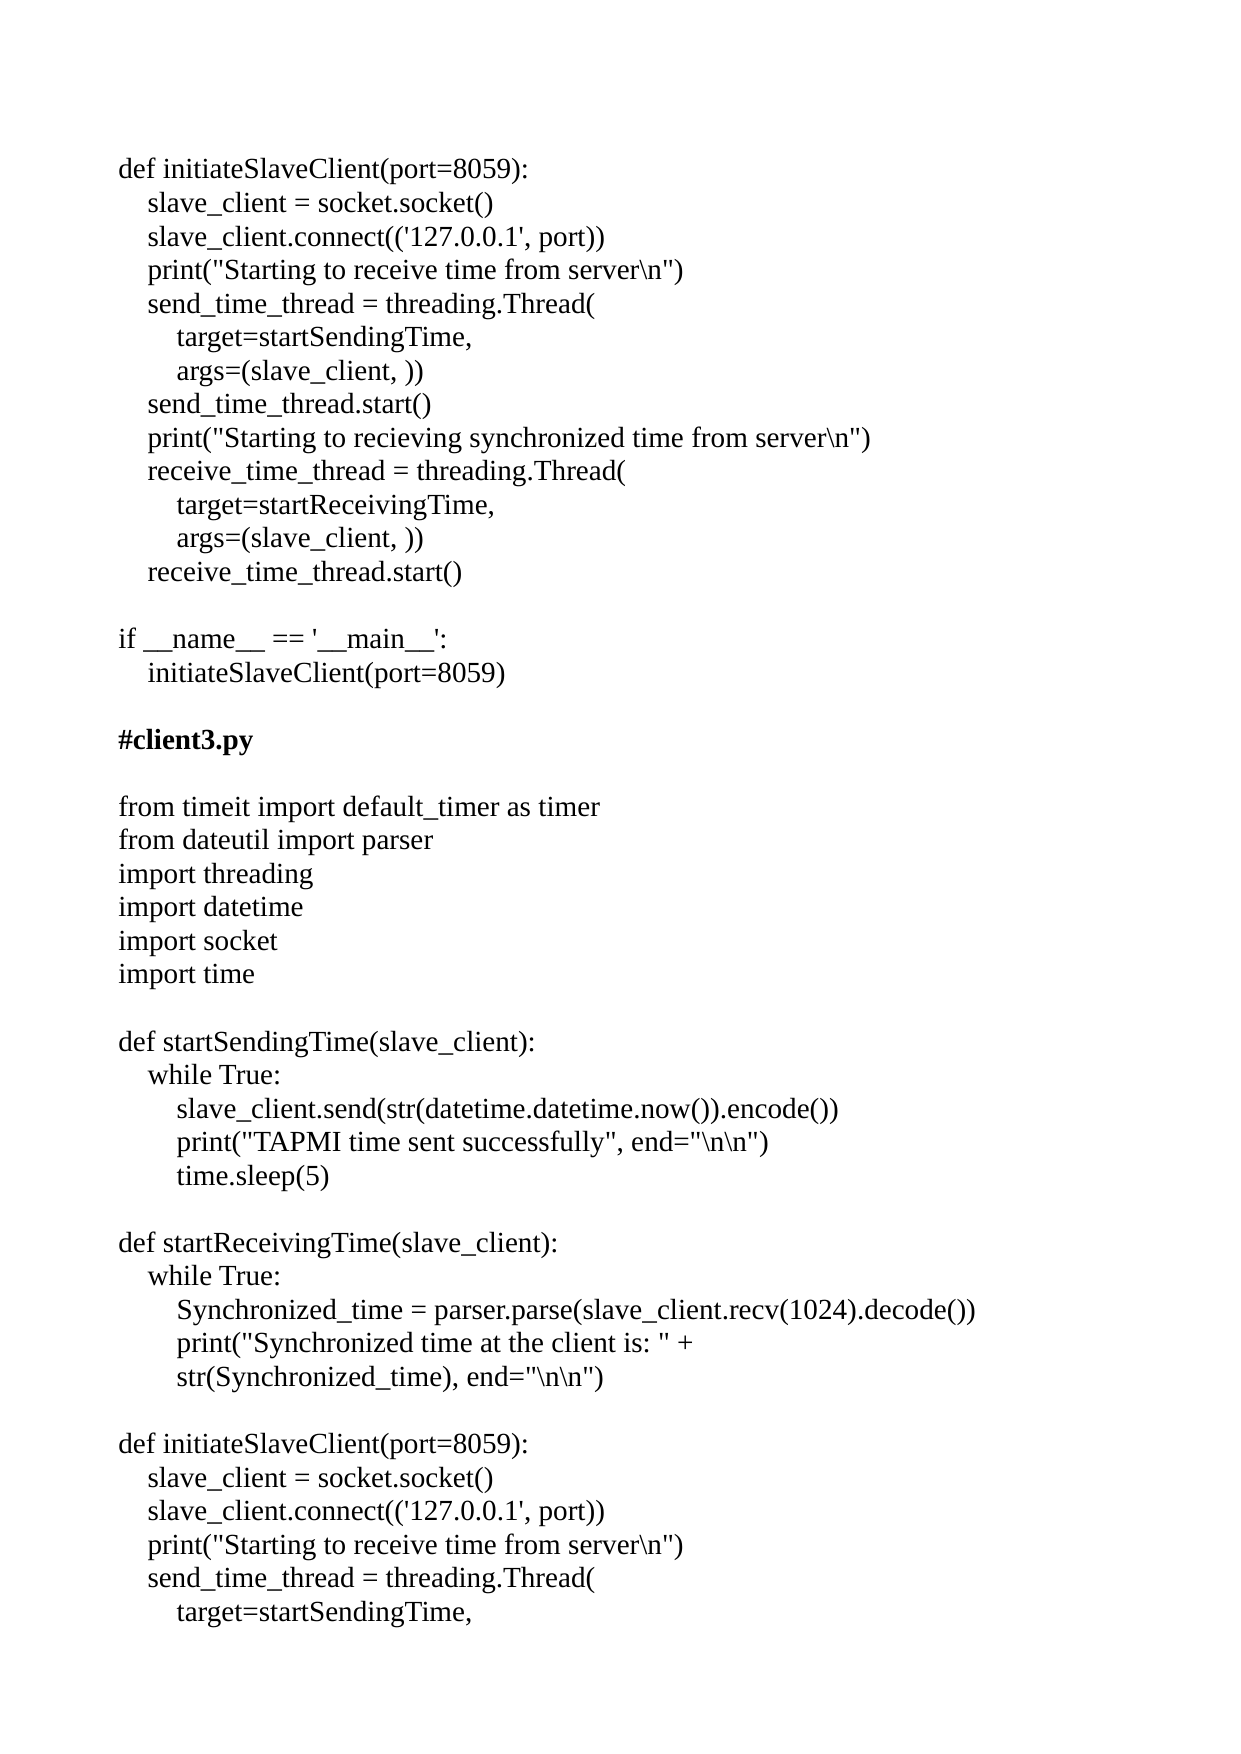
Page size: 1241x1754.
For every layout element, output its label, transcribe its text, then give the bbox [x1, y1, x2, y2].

text if __name__ == '__main__': [118, 621, 1122, 655]
text slave_client.connect(('127.0.0.1', port)) [118, 219, 1122, 252]
text initiateSlaveClient(port=8059) [118, 655, 1122, 688]
text args=(slave_client, )) [118, 353, 1122, 386]
text def startReceivingTime(slave_client): [118, 1225, 1122, 1258]
text slave_client.connect(('127.0.0.1', port)) [118, 1493, 1122, 1527]
text print("Starting to receive time from server\n") [118, 1527, 1122, 1560]
text import socket [118, 923, 1122, 957]
text print("Synchronized time at the client is: " + [118, 1326, 1122, 1359]
text print("Starting to receive time from server\n") [118, 252, 1122, 286]
text Synchronized_time = parser.parse(slave_client.recv(1024).decode()) [118, 1292, 1122, 1326]
text receive_time_thread.start() [118, 554, 1122, 588]
text from dateutil import parser [118, 822, 1122, 856]
text def initiateSlaveClient(port=8059): [118, 152, 1122, 185]
text time.sleep(5) [118, 1158, 1122, 1191]
text import datetime [118, 889, 1122, 923]
text from timeit import default_timer as timer [118, 789, 1122, 822]
text str(Synchronized_time), end="\n\n") [118, 1359, 1122, 1393]
text send_time_thread = threading.Thread( [118, 286, 1122, 319]
text target=startSendingTime, [118, 1594, 1122, 1627]
text send_time_thread = threading.Thread( [118, 1560, 1122, 1594]
text slave_client = socket.socket() [118, 1460, 1122, 1493]
text target=startSendingTime, [118, 319, 1122, 353]
text import time [118, 957, 1122, 990]
text print("Starting to recieving synchronized time from server\n") [118, 420, 1122, 453]
text send_time_thread.start() [118, 386, 1122, 420]
text import threading [118, 856, 1122, 889]
text receive_time_thread = threading.Thread( [118, 453, 1122, 487]
text slave_client.send(str(datetime.datetime.now()).encode()) [118, 1091, 1122, 1124]
text while True: [118, 1057, 1122, 1091]
text def initiateSlaveClient(port=8059): [118, 1426, 1122, 1460]
text args=(slave_client, )) [118, 521, 1122, 554]
text target=startReceivingTime, [118, 487, 1122, 521]
text while True: [118, 1258, 1122, 1292]
text slave_client = socket.socket() [118, 185, 1122, 219]
text #client3.py [118, 722, 1122, 755]
text def startSendingTime(slave_client): [118, 1024, 1122, 1057]
text print("TAPMI time sent successfully", end="\n\n") [118, 1124, 1122, 1158]
